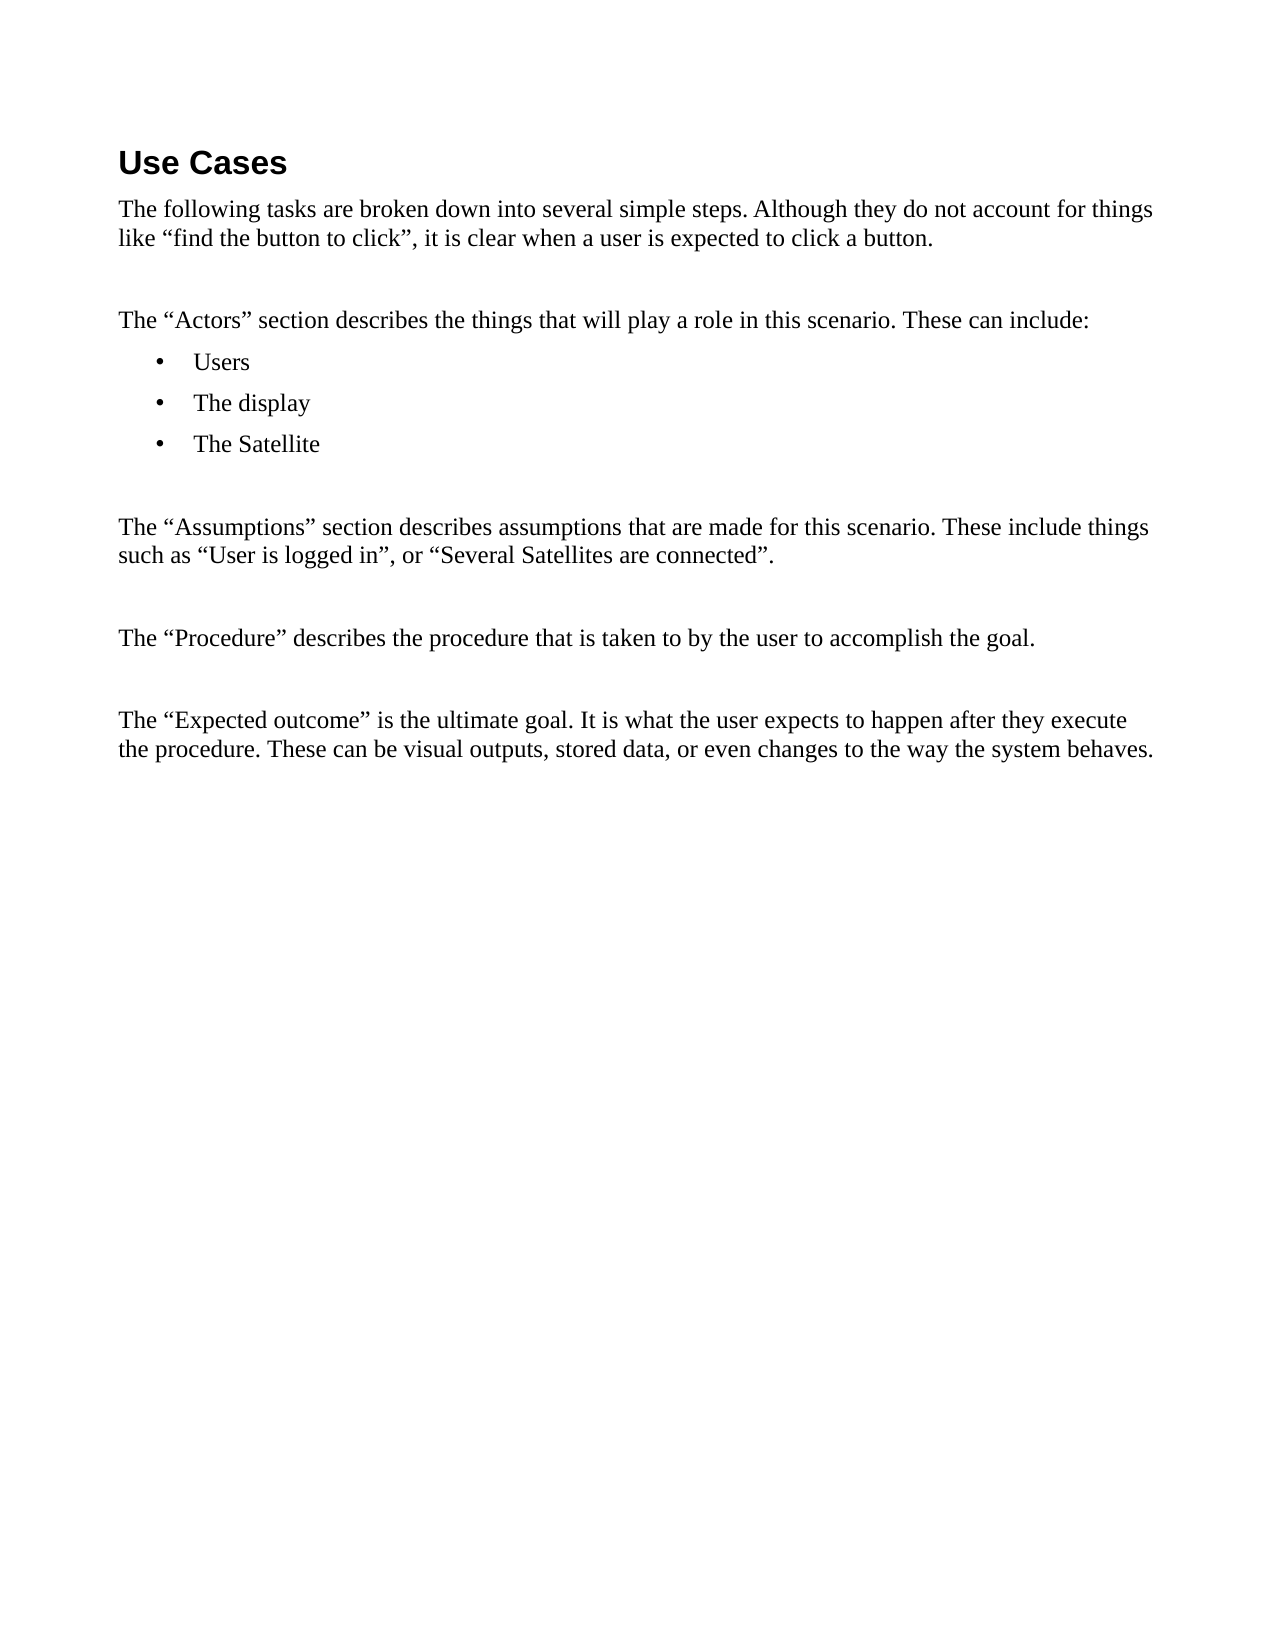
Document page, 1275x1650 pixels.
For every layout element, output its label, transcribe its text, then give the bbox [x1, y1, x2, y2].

text The following tasks are broken down into several simple steps. Although they do not account for things like “find the button to click”, it is clear when a user is expected to click a button. [118, 194, 1157, 252]
text The “Expected outcome” is the ultimate goal. It is what the user expects to happen after they execute the procedure. These can be visual outputs, stored data, or even changes to the way the system behaves. [118, 706, 1157, 763]
text The “Procedure” describes the procedure that is taken to by the user to accomplish the goal. [118, 623, 1157, 652]
list Users [156, 347, 1157, 376]
text The “Actors” section describes the things that will play a role in this scenario. These can include: [118, 306, 1157, 334]
list The display [156, 388, 1157, 417]
list The Satellite [156, 429, 1157, 458]
subtitle Use Cases [118, 143, 1157, 182]
text The “Assumptions” section describes assumptions that are made for this scenario. These include things such as “User is logged in”, or “Several Satellites are connected”. [118, 512, 1157, 569]
